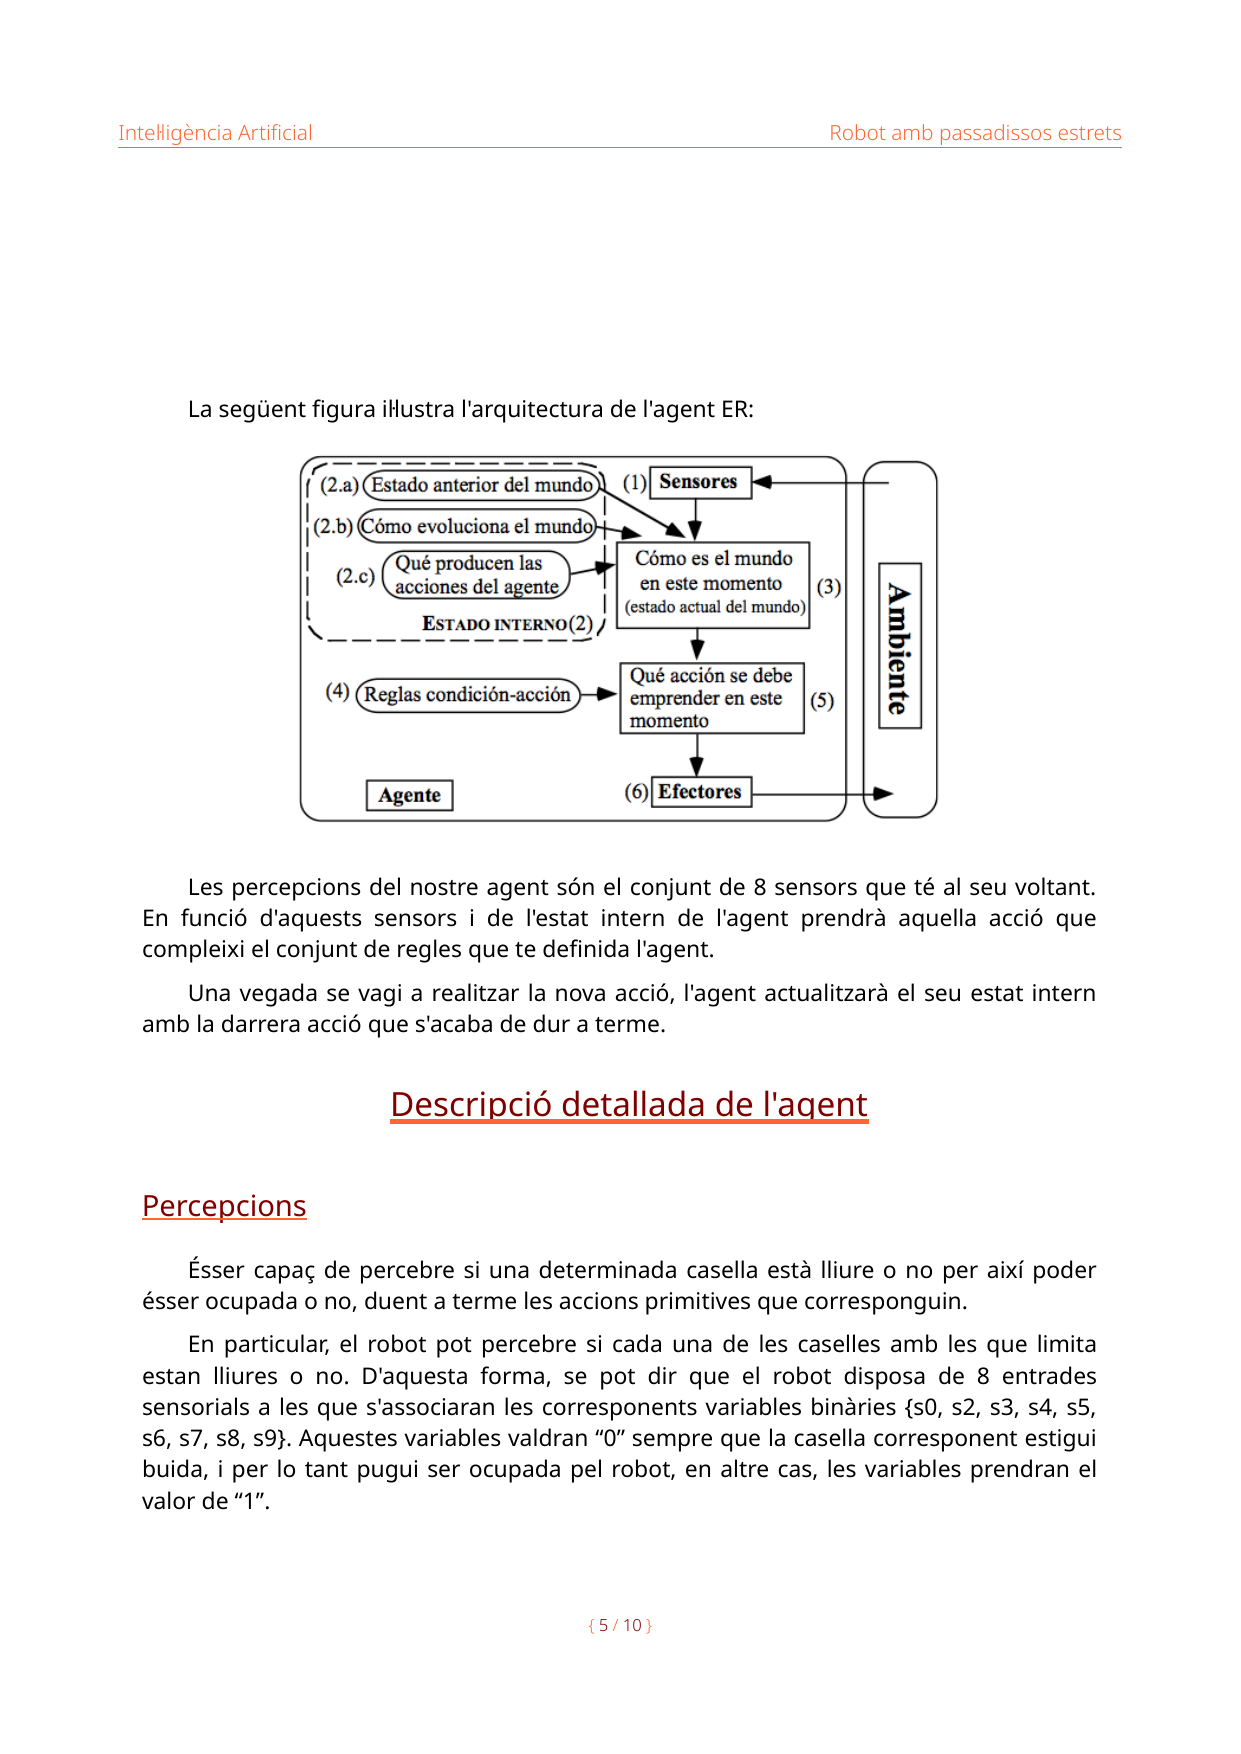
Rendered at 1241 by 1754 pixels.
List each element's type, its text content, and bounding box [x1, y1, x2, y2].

subtitle Descripció detallada de l'agent [136, 1080, 1122, 1126]
text Les percepcions del nostre agent són el conjunt de 8 sensors que té al seu voltant. En funció d'aquests sensors i de l'estat intern de l'agent prendrà aquella acció que compleixi el conjunt de regles que te definida l'agent. [142, 871, 1098, 964]
text Una vegada se vagi a realitzar la nova acció, l'agent actualitzarà el seu estat intern amb la darrera acció que s'acaba de dur a terme. [142, 976, 1098, 1039]
text En particular, el robot pot percebre si cada una de les caselles amb les que limita estan lliures o no. D'aquesta forma, se pot dir que el robot disposa de 8 entrades sensorials a les que s'associaran les corresponents variables binàries {s0, s2, s3, s4, s5, s6, s7, s8, s9}. Aquestes variables valdran “0” sempre que la casella corresponent estigui buida, i per lo tant pugui ser ocupada pel robot, en altre cas, les variables prendran el valor de “1”. [142, 1328, 1098, 1516]
subtitle Percepcions [130, 1185, 1122, 1224]
text La següent figura il·lustra l'arquitectura de l'agent ER: [142, 393, 1098, 424]
picture [292, 442, 948, 828]
text Ésser capaç de percebre si una determinada casella està lliure o no per així poder ésser ocupada o no, duent a terme les accions primitives que corresponguin. [142, 1254, 1098, 1317]
